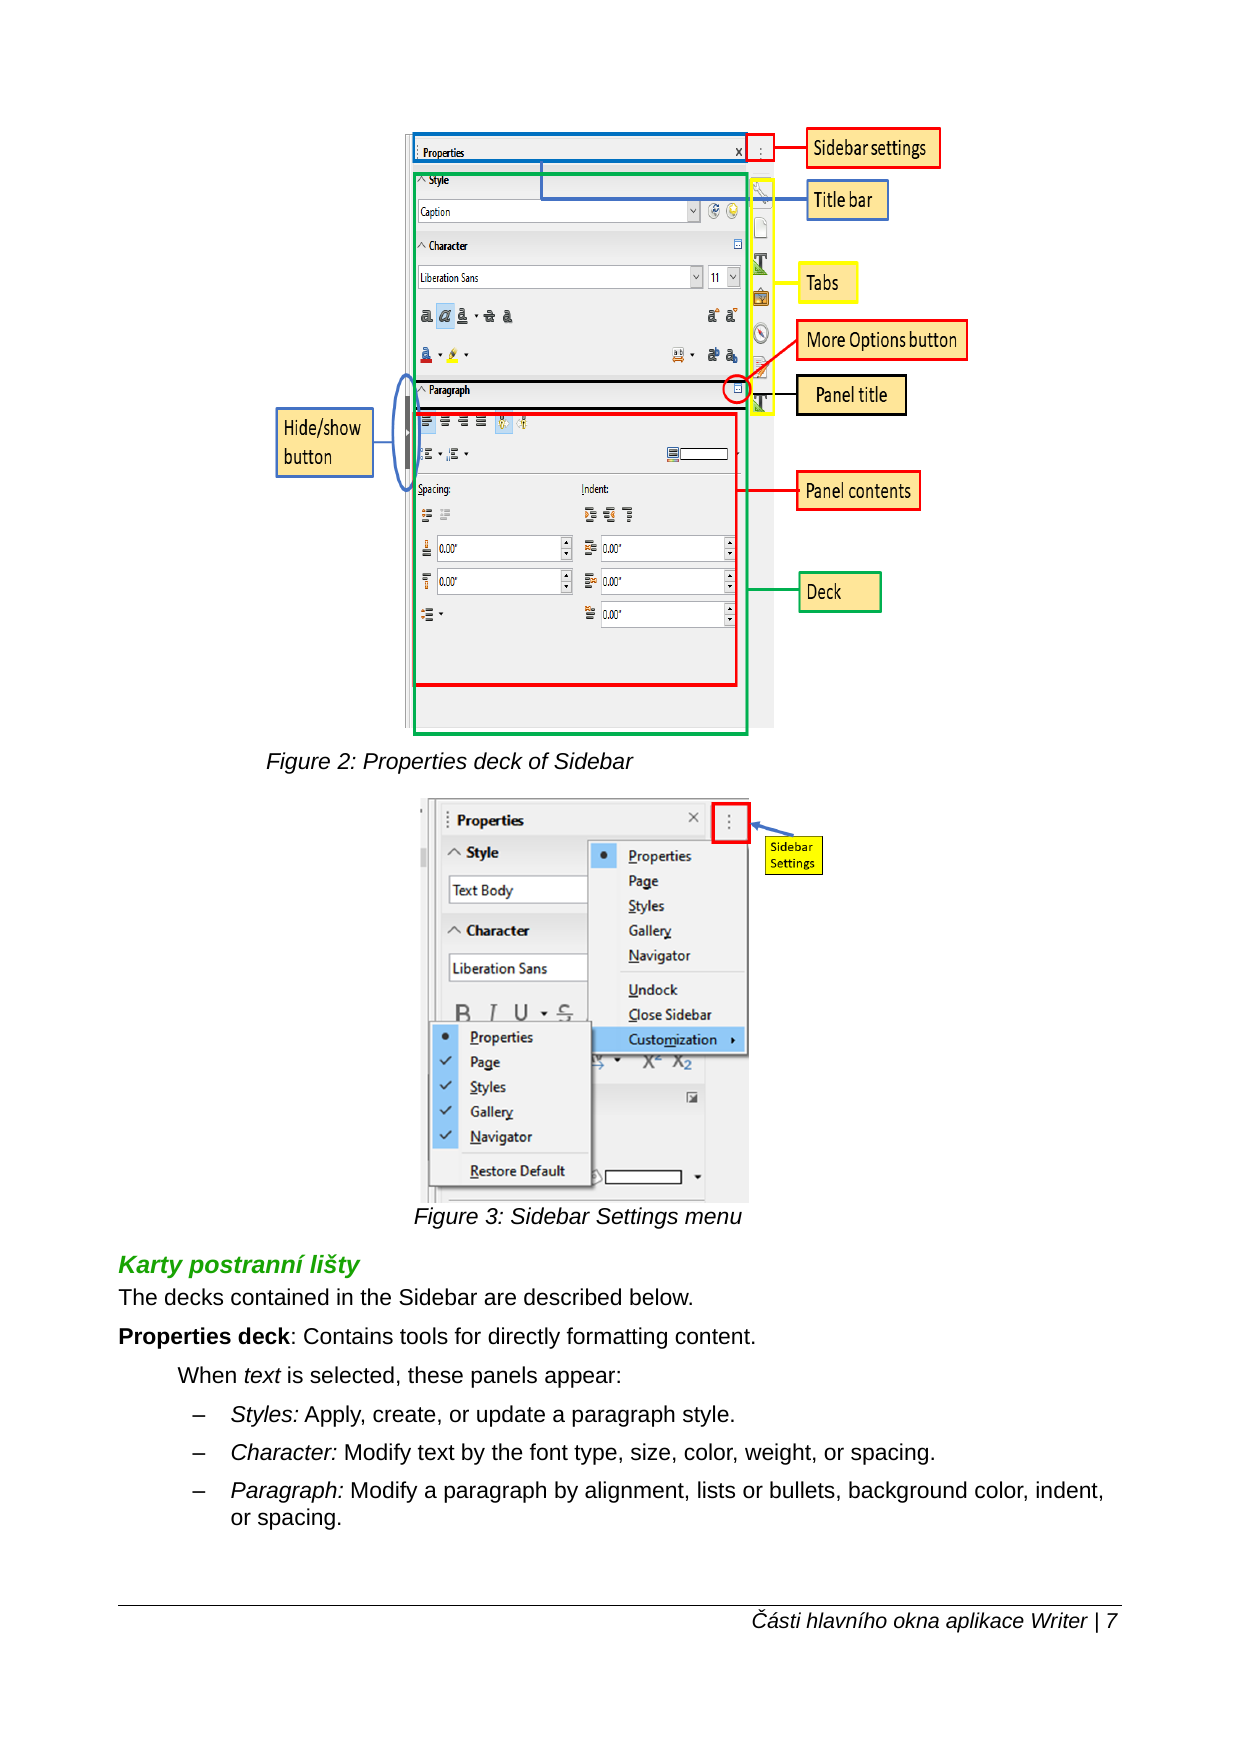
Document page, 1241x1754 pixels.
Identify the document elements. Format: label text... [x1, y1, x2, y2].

text Figure 3: Sidebar Settings menu [413, 1203, 827, 1229]
list Styles: Apply, create, or update a paragraph style. [192, 1401, 1122, 1427]
picture [265, 118, 975, 749]
text Properties deck: Contains tools for directly formatting content. [118, 1323, 1122, 1349]
subtitle Karty postranní lišty [118, 1249, 1122, 1278]
list Character: Modify text by the font type, size, color, weight, or spacing. [192, 1439, 1122, 1466]
text When text is selected, these panels appear: [177, 1362, 1122, 1388]
list Paragraph: Modify a paragraph by alignment, lists or bullets, background color, indent, or spacing. [192, 1477, 1122, 1530]
text Figure 2: Properties deck of Sidebar [266, 749, 974, 774]
picture [413, 798, 827, 1203]
list The decks contained in the Sidebar are described below. [118, 1284, 1122, 1311]
